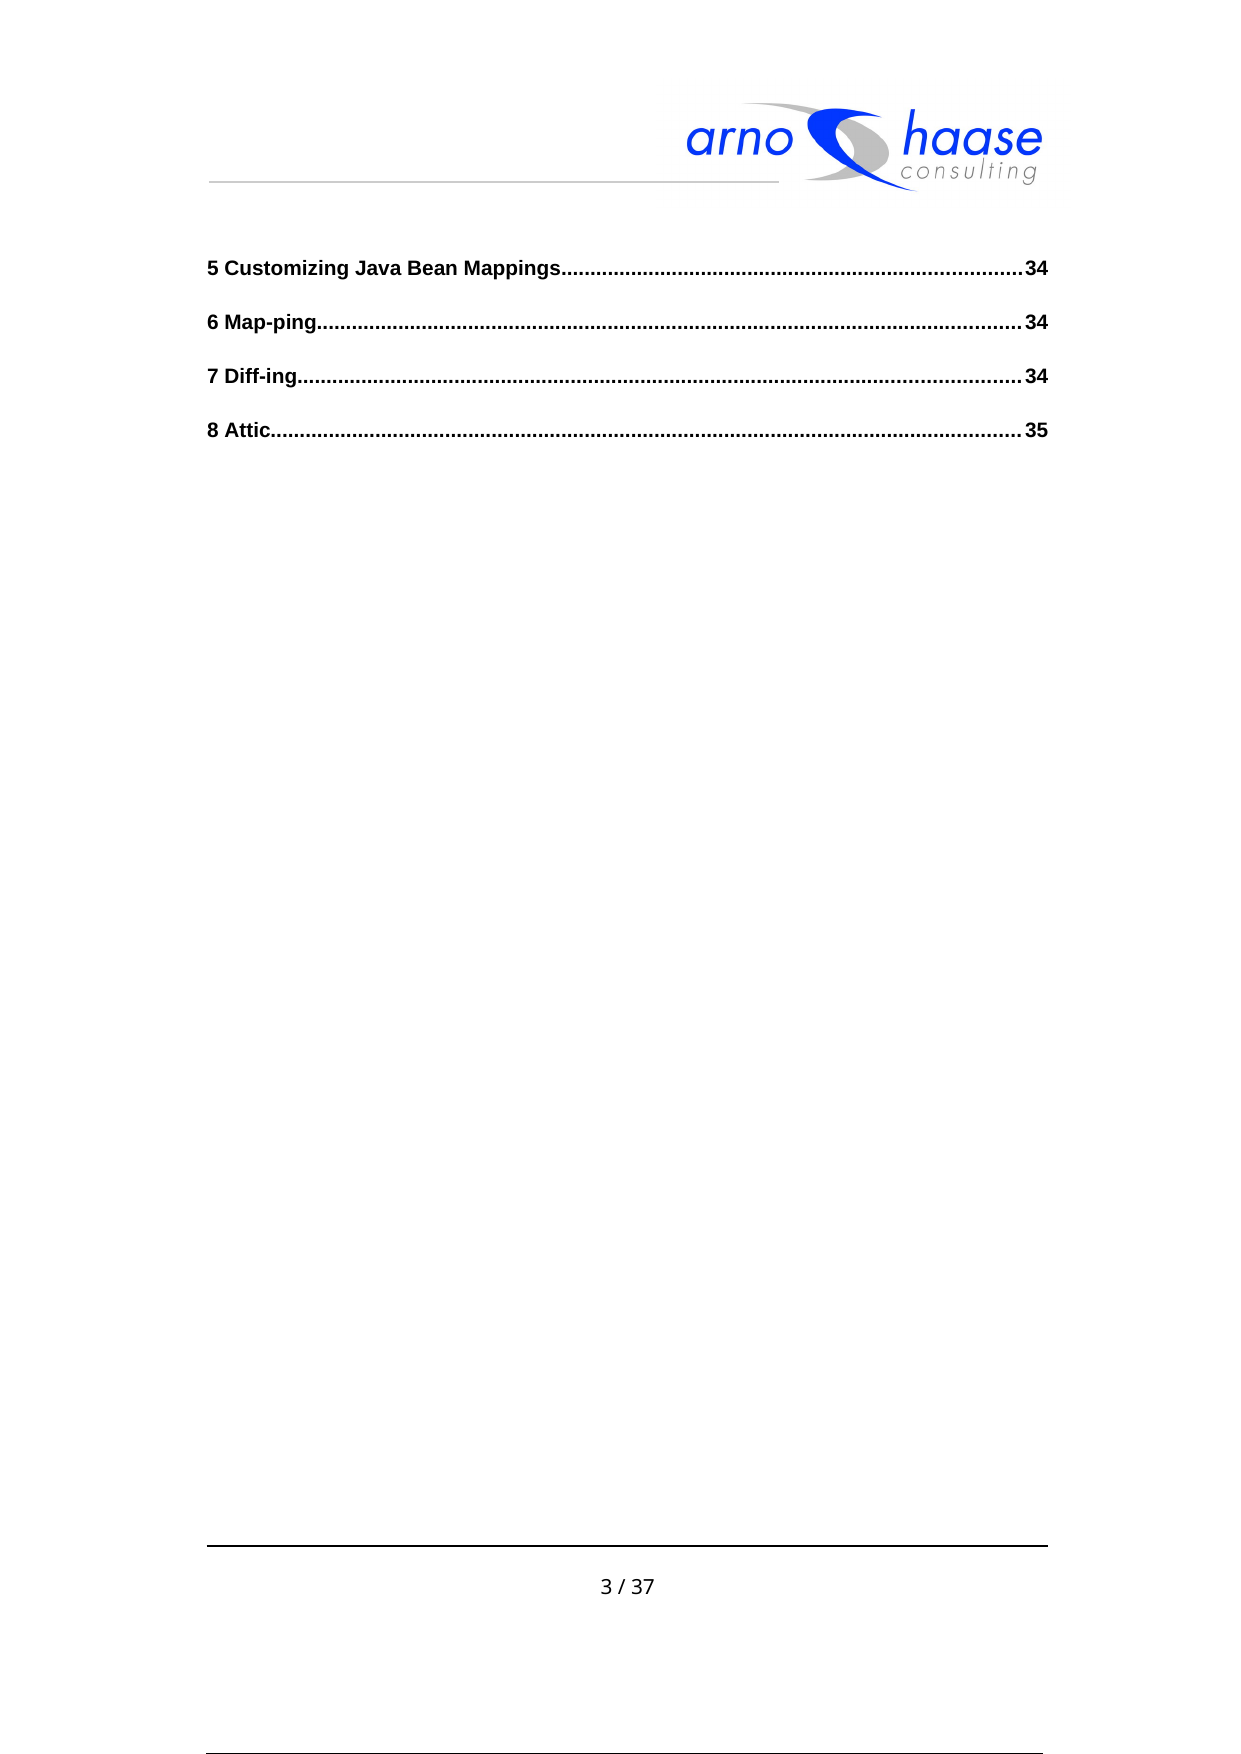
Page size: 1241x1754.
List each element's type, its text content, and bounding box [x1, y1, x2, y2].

text 8 Attic 35 [207, 414, 1048, 444]
text 6 Map-ping 34 [207, 306, 1048, 335]
picture [656, 78, 1072, 208]
text 7 Diff-ing 34 [207, 360, 1048, 389]
text 5 Customizing Java Bean Mappings 34 [207, 252, 1048, 281]
